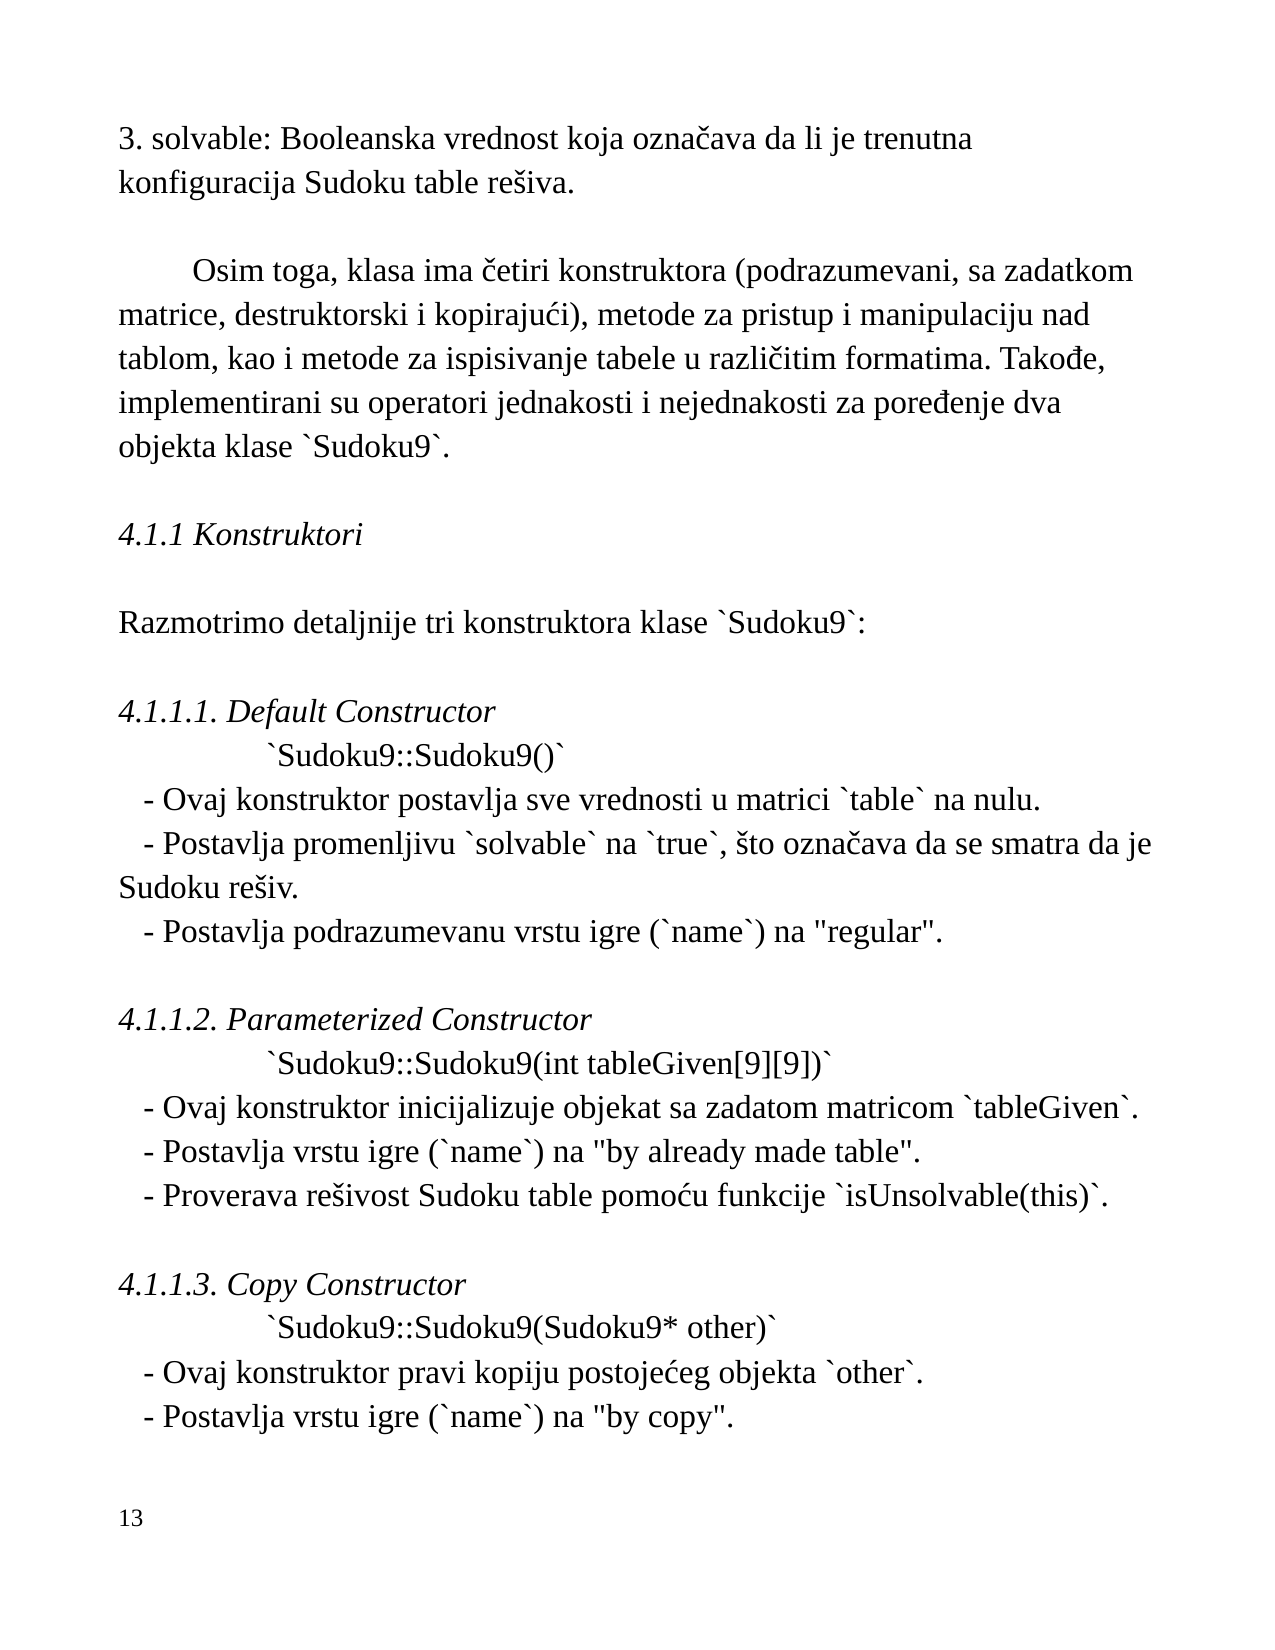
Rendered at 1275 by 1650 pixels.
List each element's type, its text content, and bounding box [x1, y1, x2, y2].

text - Postavlja podrazumevanu vrstu igre (`name`) na "regular". [118, 911, 1157, 949]
text 4.1.1.2. Parameterized Constructor [118, 999, 1157, 1038]
text - Postavlja vrstu igre (`name`) na "by already made table". [118, 1132, 1157, 1170]
text `Sudoku9::Sudoku9(int tableGiven[9][9])` [118, 1043, 1157, 1082]
text `Sudoku9::Sudoku9(Sudoku9* other)` [118, 1308, 1157, 1346]
text 4.1.1.3. Copy Constructor [118, 1264, 1157, 1302]
text - Proverava rešivost Sudoku table pomoću funkcije `isUnsolvable(this)`. [118, 1176, 1157, 1214]
text 4.1.1 Konstruktori [118, 515, 1157, 553]
text `Sudoku9::Sudoku9()` [118, 735, 1157, 773]
text 3. solvable: Booleanska vrednost koja označava da li je trenutna konfiguracija Sudoku table rešiva. [118, 118, 1157, 201]
text - Postavlja vrstu igre (`name`) na "by copy". [118, 1396, 1157, 1434]
text Razmotrimo detaljnije tri konstruktora klase `Sudoku9`: [118, 603, 1157, 641]
text 4.1.1.1. Default Constructor [118, 691, 1157, 729]
text - Ovaj konstruktor pravi kopiju postojećeg objekta `other`. [118, 1352, 1157, 1390]
text - Ovaj konstruktor inicijalizuje objekat sa zadatom matricom `tableGiven`. [118, 1087, 1157, 1126]
text - Postavlja promenljivu `solvable` na `true`, što označava da se smatra da je Sudoku rešiv. [118, 823, 1157, 906]
text Osim toga, klasa ima četiri konstruktora (podrazumevani, sa zadatkom matrice, destruktorski i kopirajući), metode za pristup i manipulaciju nad tablom, kao i metode za ispisivanje tabele u različitim formatima. Takođe, implementirani su operatori jednakosti i nejednakosti za poređenje dva objekta klase `Sudoku9`. [118, 250, 1157, 465]
text - Ovaj konstruktor postavlja sve vrednosti u matrici `table` na nulu. [118, 779, 1157, 817]
